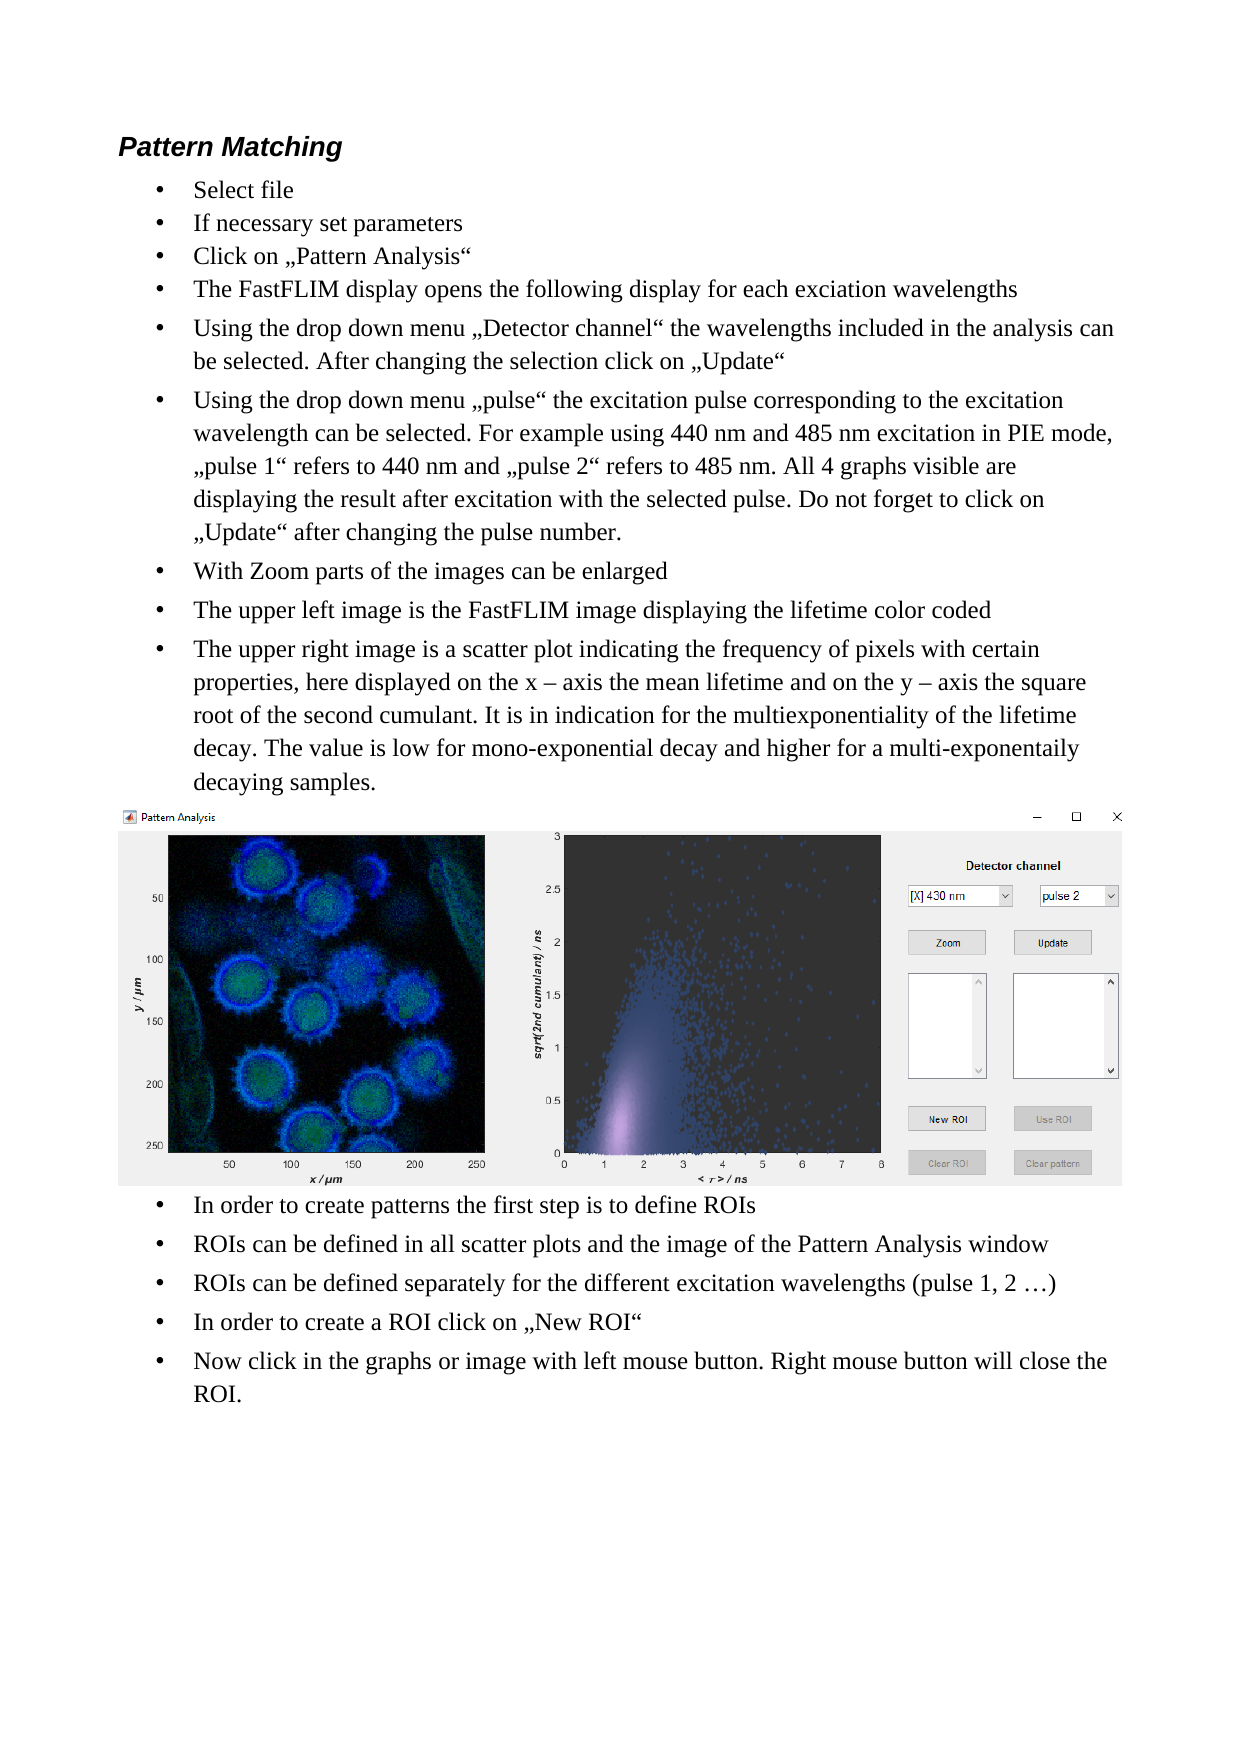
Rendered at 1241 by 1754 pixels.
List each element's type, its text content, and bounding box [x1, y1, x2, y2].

list Click on „Pattern Analysis“ [156, 241, 1122, 270]
list In order to create patterns the first step is to define ROIs [156, 1186, 1122, 1219]
list Using the drop down menu „Detector channel“ the wavelengths included in the analysis can be selected. After changing the selection click on „Update“ [156, 313, 1122, 375]
subtitle Pattern Matching [118, 131, 1122, 162]
list The FastFLIM display opens the following display for each exciation wavelengths [156, 274, 1122, 303]
list The upper right image is a scatter plot indicating the frequency of pixels with certain properties, here displayed on the x – axis the mean lifetime and on the y – axis the square root of the second cumulant. It is in indication for the multiexponentiality of the lifetime decay. The value is low for mono-exponential decay and higher for a multi-exponentaily decaying samples. [156, 634, 1122, 795]
list ROIs can be defined in all scatter plots and the image of the Pattern Analysis window [156, 1229, 1122, 1258]
picture [118, 805, 1123, 1186]
list In order to create a ROI click on „New ROI“ [156, 1307, 1122, 1336]
list Now click in the graphs or image with left mouse button. Right mouse button will close the ROI. [156, 1346, 1122, 1408]
list Select file [156, 175, 1122, 204]
list If necessary set parameters [156, 208, 1122, 237]
list ROIs can be defined separately for the different excitation wavelengths (pulse 1, 2 …) [156, 1268, 1122, 1297]
list With Zoom parts of the images can be enlarged [156, 556, 1122, 585]
list Using the drop down menu „pulse“ the excitation pulse corresponding to the excitation wavelength can be selected. For example using 440 nm and 485 nm excitation in PIE mode, „pulse 1“ refers to 440 nm and „pulse 2“ refers to 485 nm. All 4 graphs visible are displaying the result after excitation with the selected pulse. Do not forget to click on „Update“ after changing the pulse number. [156, 385, 1122, 546]
list The upper left image is the FastFLIM image displaying the lifetime color coded [156, 595, 1122, 624]
